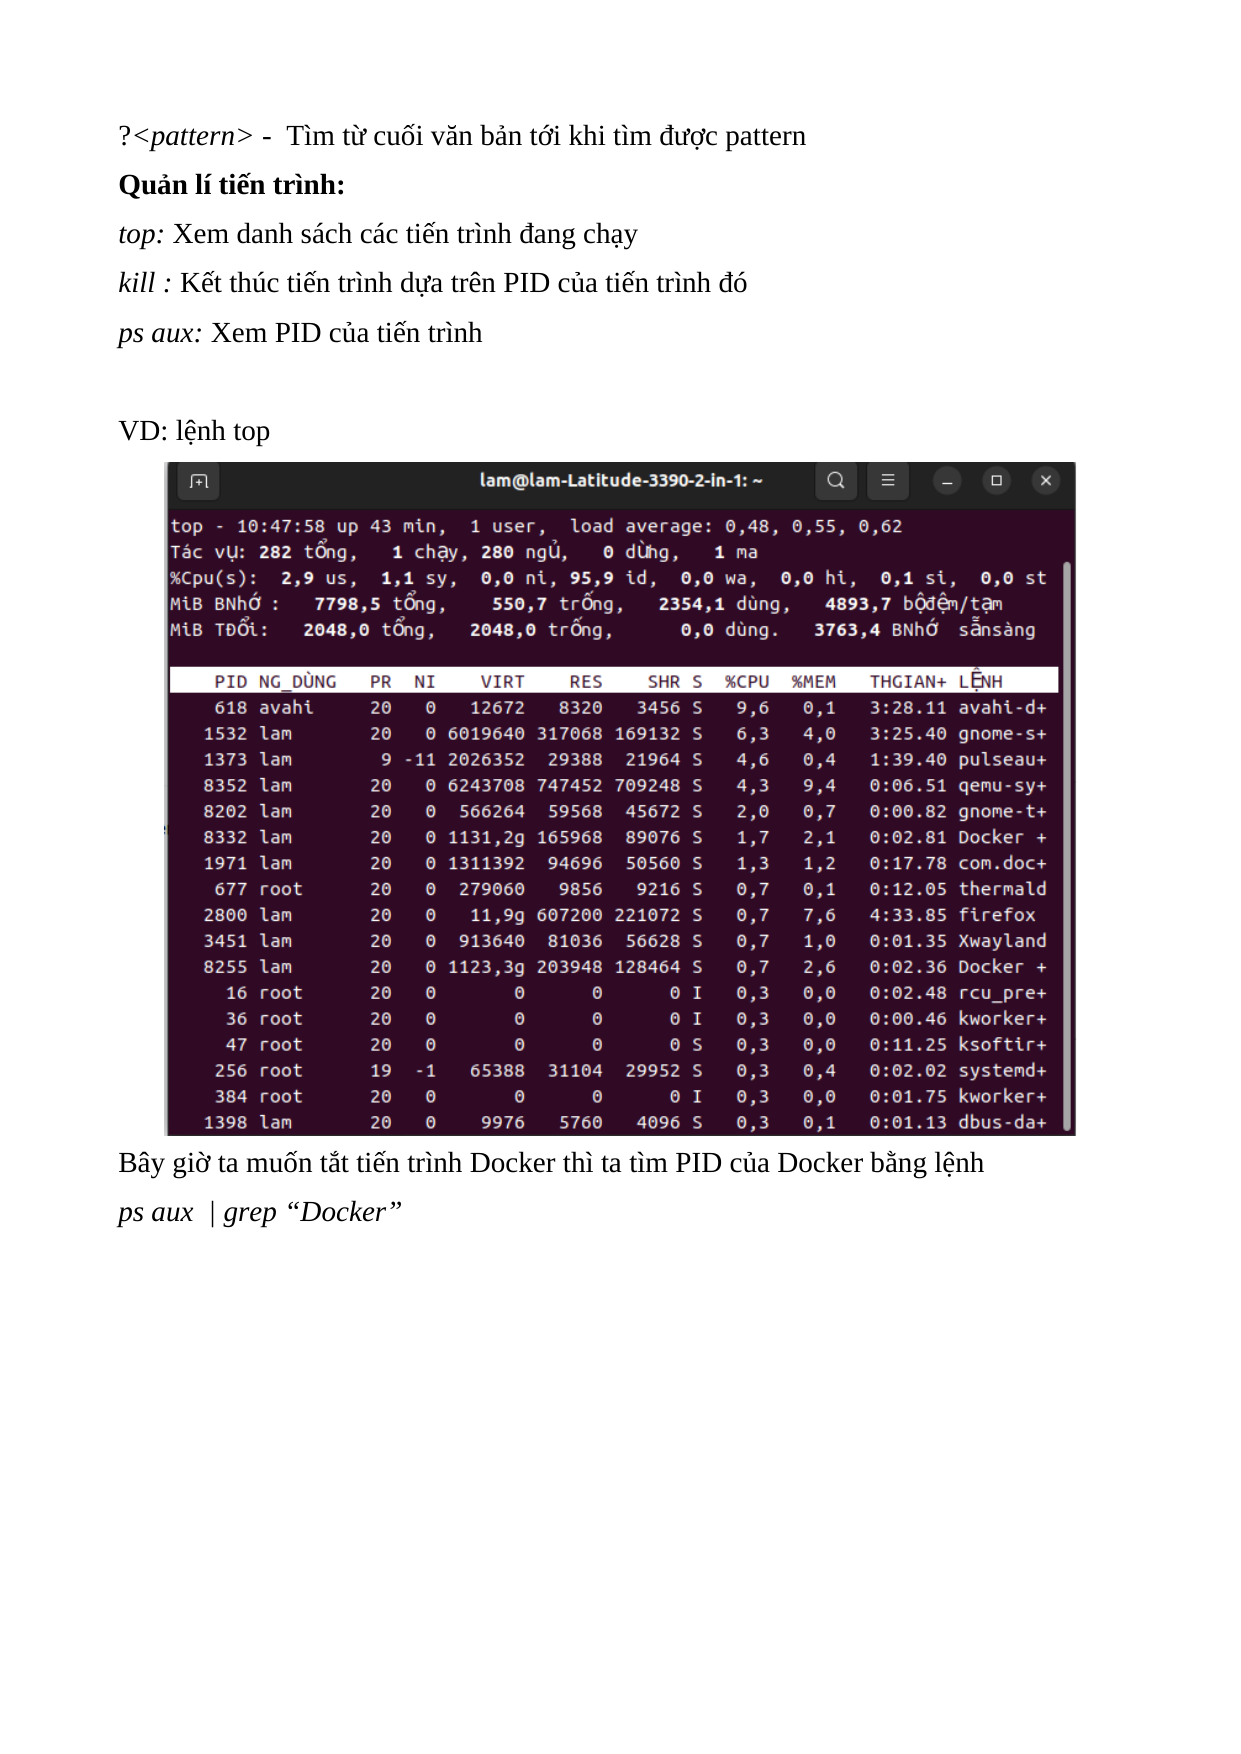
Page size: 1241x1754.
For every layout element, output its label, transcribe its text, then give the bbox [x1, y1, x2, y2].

text ps aux: Xem PID của tiến trình [118, 315, 1122, 348]
text kill : Kết thúc tiến trình dựa trên PID của tiến trình đó [118, 266, 1122, 299]
text Quản lí tiến trình: [118, 167, 1122, 201]
picture [164, 462, 1077, 1136]
text ?<pattern> - Tìm từ cuối văn bản tới khi tìm được pattern [118, 118, 1122, 152]
text top: Xem danh sách các tiến trình đang chạy [118, 216, 1122, 250]
text Bây giờ ta muốn tắt tiến trình Docker thì ta tìm PID của Docker bằng lệnh [118, 1145, 1122, 1178]
text VD: lệnh top [118, 413, 1122, 447]
text ps aux | grep “Docker” [118, 1194, 1122, 1227]
